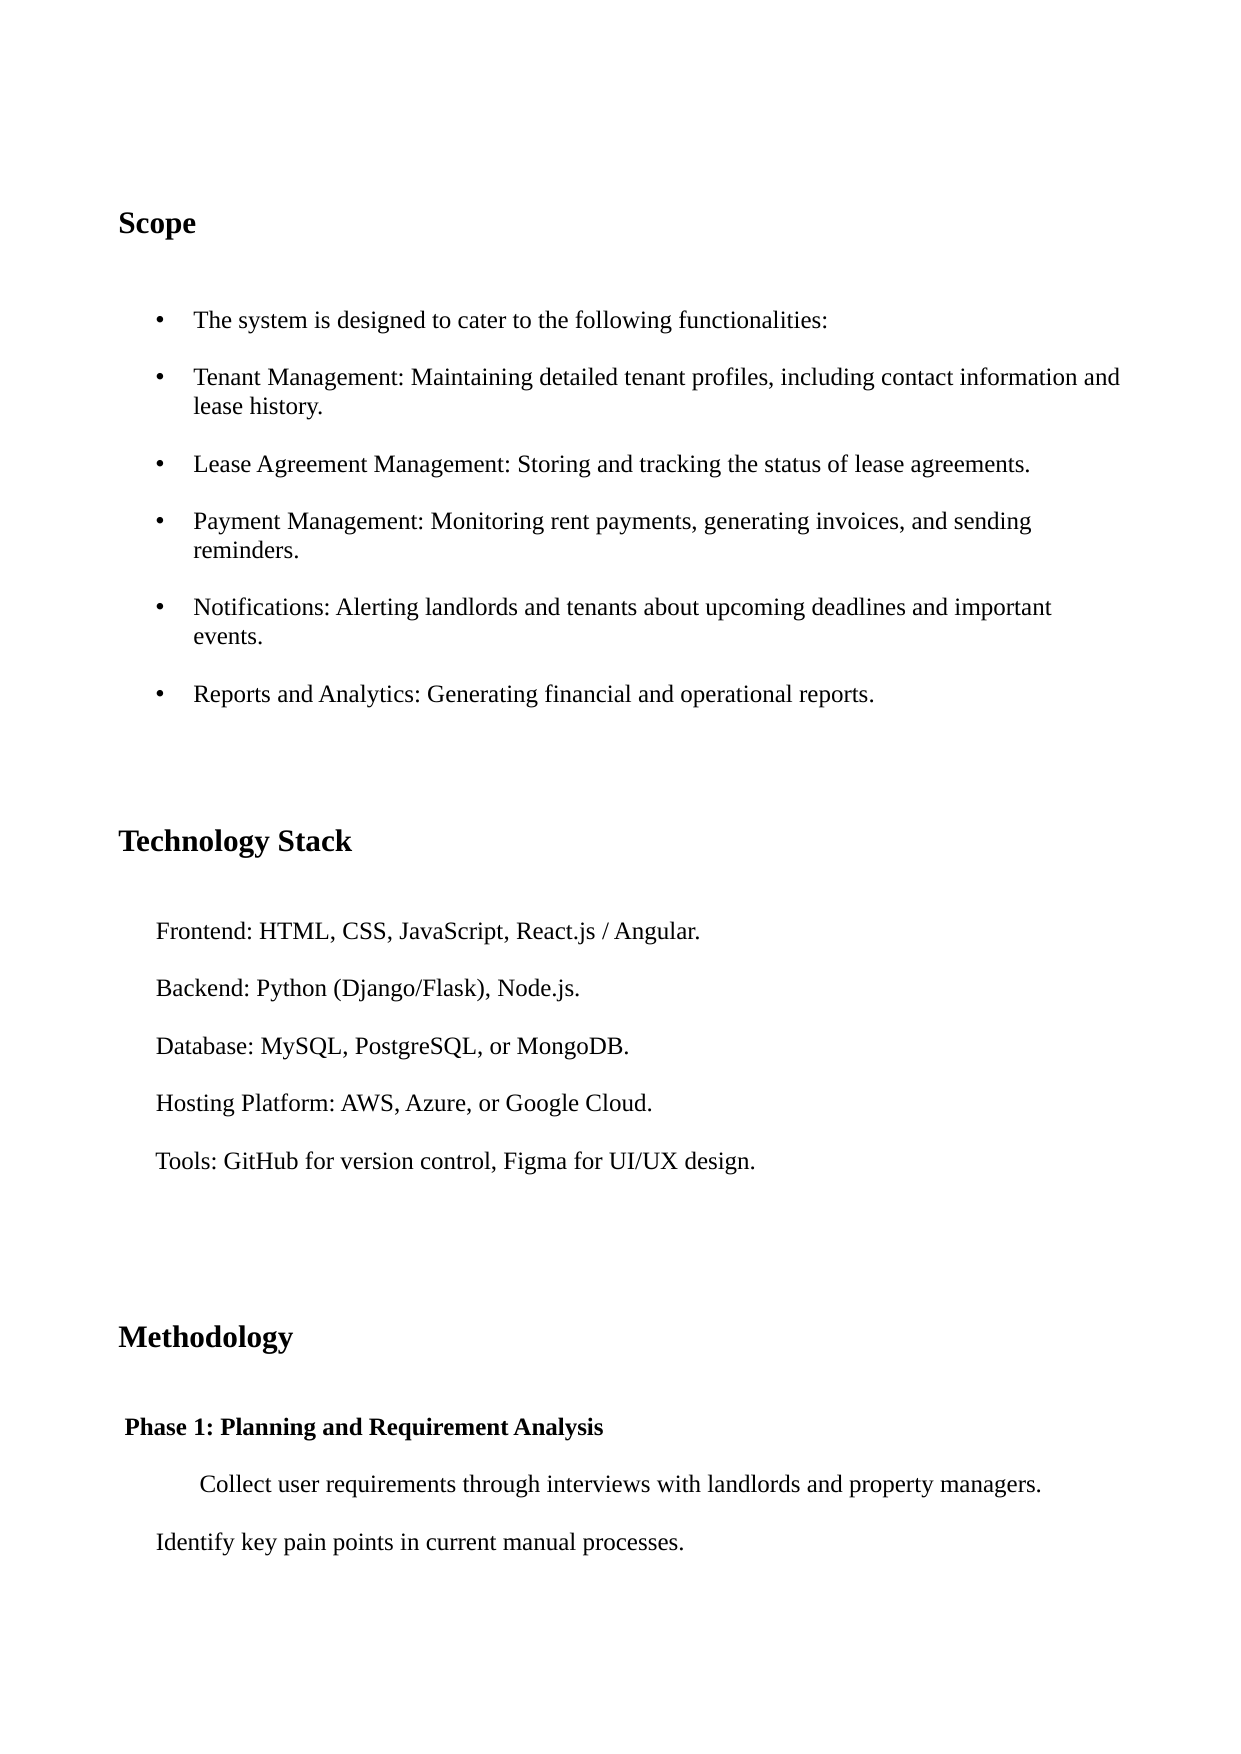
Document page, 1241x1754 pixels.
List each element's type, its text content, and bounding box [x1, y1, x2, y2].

list Payment Management: Monitoring rent payments, generating invoices, and sending reminders. [156, 506, 1122, 564]
text Phase 1: Planning and Requirement Analysis [118, 1412, 1122, 1441]
list Tenant Management: Maintaining detailed tenant profiles, including contact information and lease history. [156, 362, 1122, 420]
text Technology Stack [118, 822, 1122, 858]
text Methodology [118, 1318, 1122, 1354]
list Reports and Analytics: Generating financial and operational reports. [156, 679, 1122, 707]
list The system is designed to cater to the following functionalities: [156, 305, 1122, 334]
text Collect user requirements through interviews with landlords and property managers. [118, 1469, 1122, 1498]
text Backend: Python (Django/Flask), Node.js. [118, 973, 1122, 1002]
list Lease Agreement Management: Storing and tracking the status of lease agreements. [156, 449, 1122, 477]
text Tools: GitHub for version control, Figma for UI/UX design. [118, 1146, 1122, 1175]
text Frontend: HTML, CSS, JavaScript, React.js / Angular. [118, 916, 1122, 945]
text Hosting Platform: AWS, Azure, or Google Cloud. [118, 1088, 1122, 1117]
list Notifications: Alerting landlords and tenants about upcoming deadlines and important events. [156, 592, 1122, 650]
text Scope [118, 204, 1122, 240]
text Database: MySQL, PostgreSQL, or MongoDB. [118, 1031, 1122, 1060]
text Identify key pain points in current manual processes. [118, 1527, 1122, 1556]
